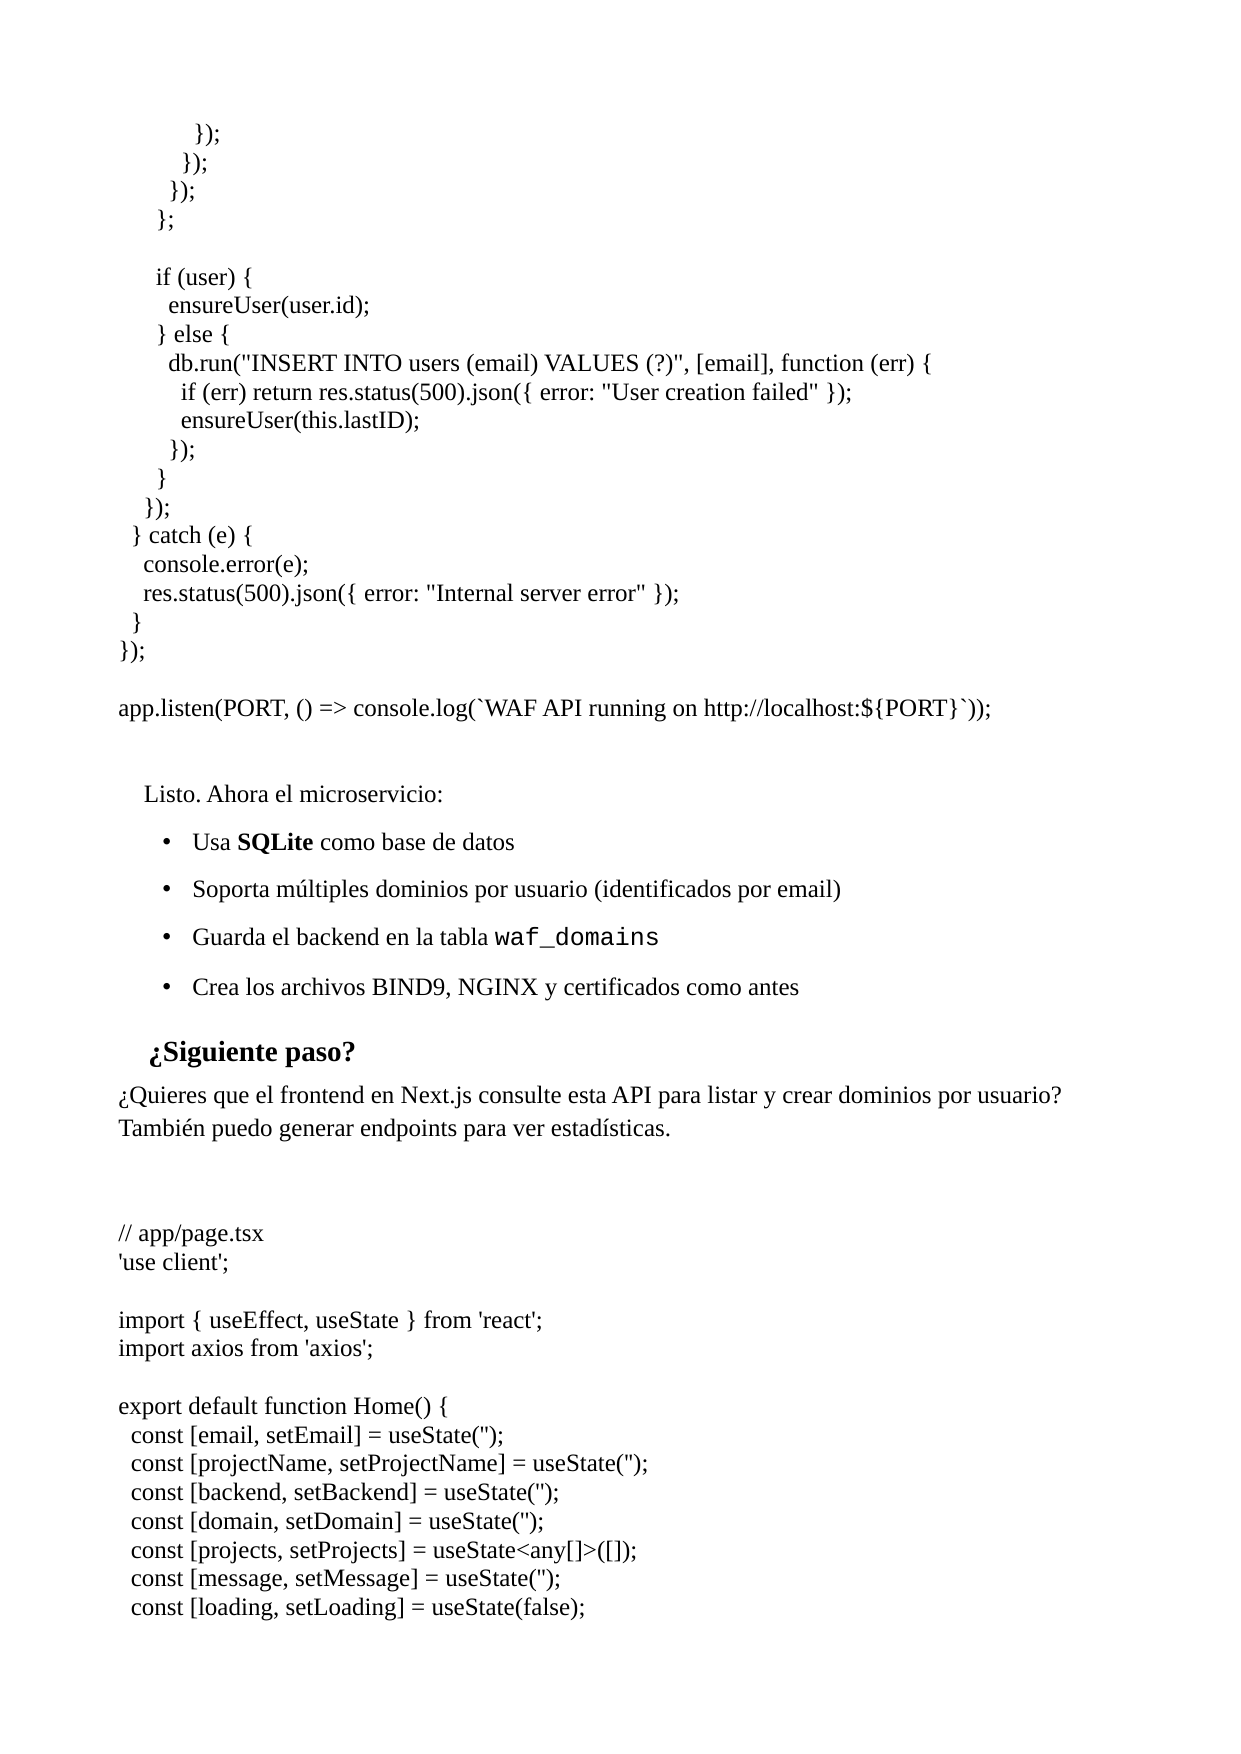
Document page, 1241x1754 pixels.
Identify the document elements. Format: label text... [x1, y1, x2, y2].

list Guarda el backend en la tabla waf_domains [162, 922, 1122, 953]
list Crea los archivos BIND9, NGINX y certificados como antes [162, 972, 1122, 1001]
list Soporta múltiples dominios por usuario (identificados por email) [162, 874, 1122, 903]
list Usa SQLite como base de datos [162, 827, 1122, 856]
text }); }); }); }; if (user) { ensureUser(user.id); } else { db.run("INSERT INTO users (email) VALUES (?)", [email], function (err) { if (err) return res.status(500).json({ error: "User creation failed" }); ensureUser(this.lastID); }); } }); } catch (e) { console.error(e); res.status(500).json({ error: "Internal server error" }); } }); app.listen(PORT, () => console.log(`WAF API running on http://localhost:${PORT}`)); [118, 118, 1122, 751]
text ✅ Listo. Ahora el microservicio: [118, 779, 1122, 808]
text // app/page.tsx 'use client'; import { useEffect, useState } from 'react'; import axios from 'axios'; export default function Home() { const [email, setEmail] = useState(''); const [projectName, setProjectName] = useState(''); const [backend, setBackend] = useState(''); const [domain, setDomain] = useState(''); const [projects, setProjects] = useState<any[]>([]); const [message, setMessage] = useState(''); const [loading, setLoading] = useState(false); [118, 1218, 1122, 1621]
text ¿Quieres que el frontend en Next.js consulte esta API para listar y crear dominios por usuario? También puedo generar endpoints para ver estadísticas. [118, 1080, 1122, 1142]
subtitle 🧪 ¿Siguiente paso? [118, 1034, 1122, 1068]
